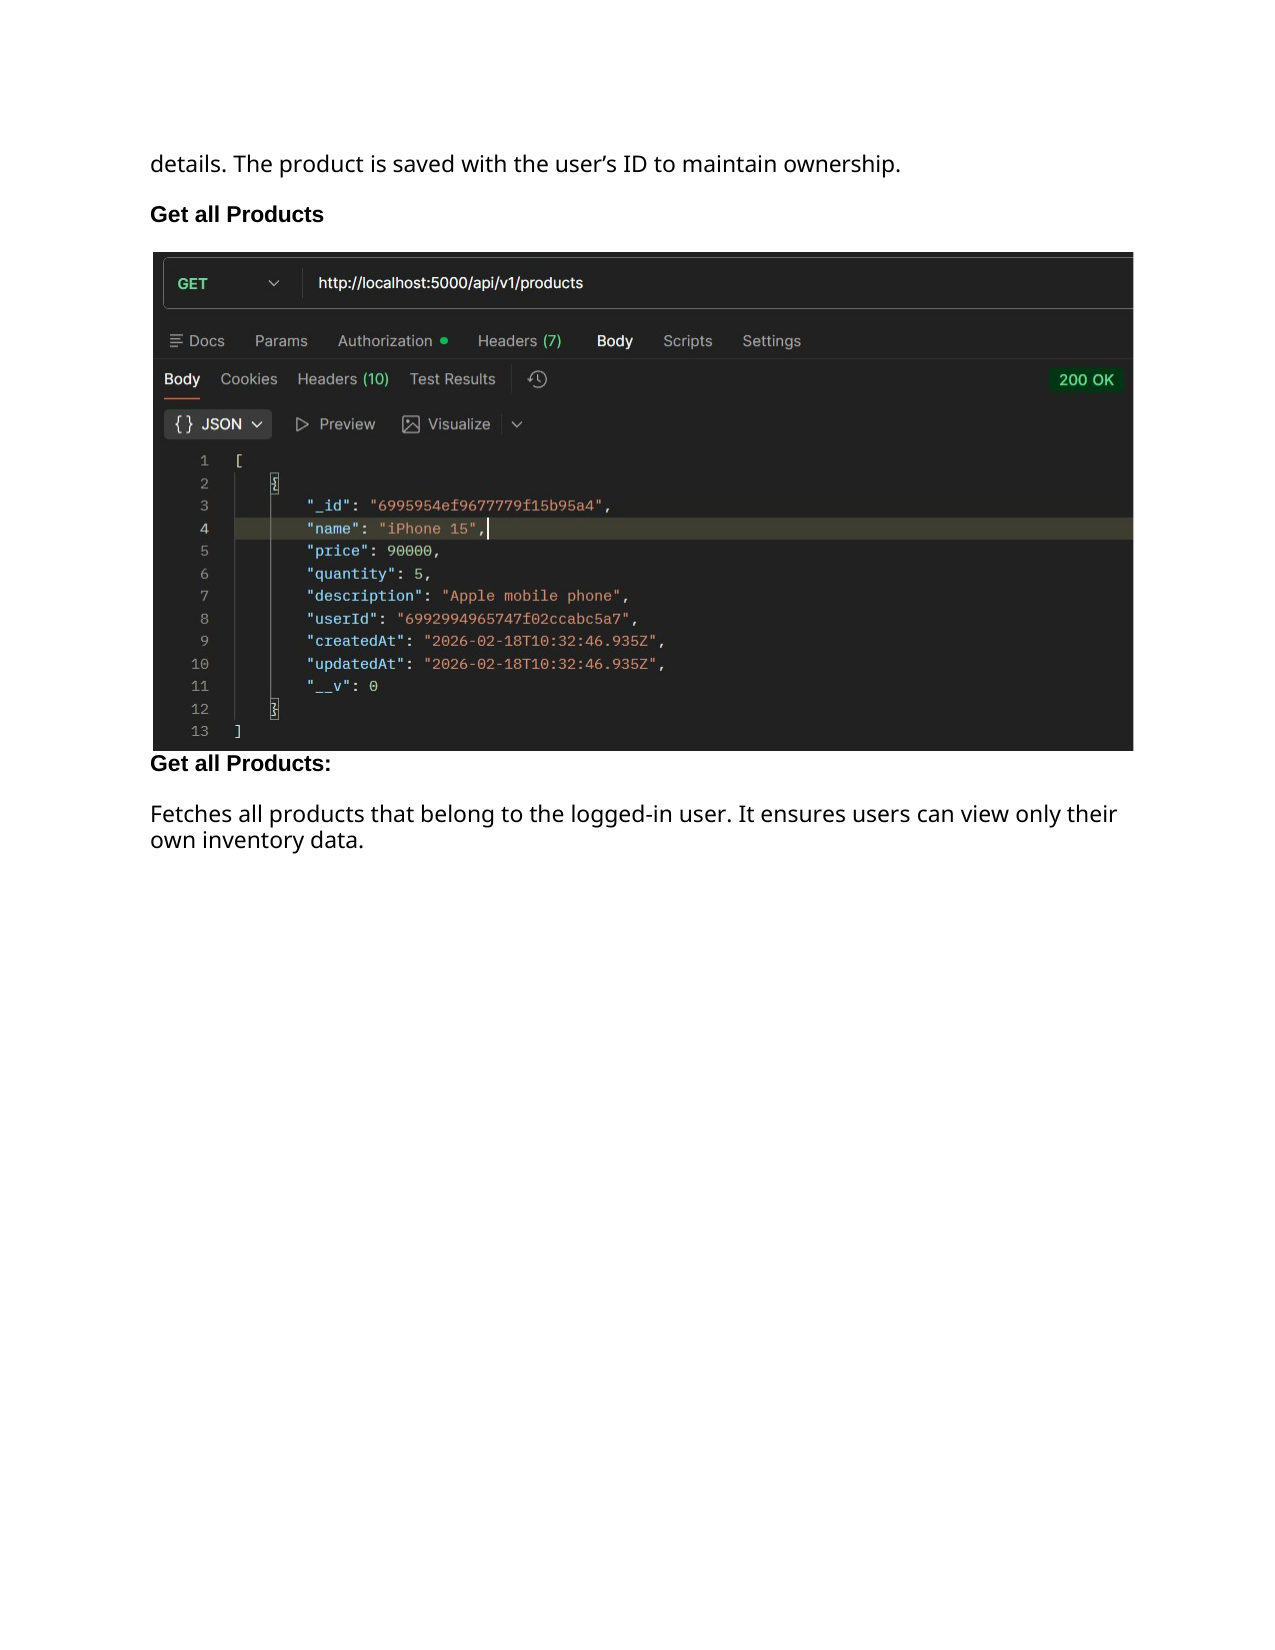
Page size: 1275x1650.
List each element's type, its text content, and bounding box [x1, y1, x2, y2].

text Fetches all products that belong to the logged-in user. It ensures users can view only their own inventory data. [150, 801, 1162, 856]
picture [153, 252, 1134, 751]
text Get all Products: [150, 284, 1162, 777]
subtitle Get all Products [150, 201, 1162, 227]
text details. The product is saved with the user’s ID to maintain ownership. [150, 147, 1162, 179]
